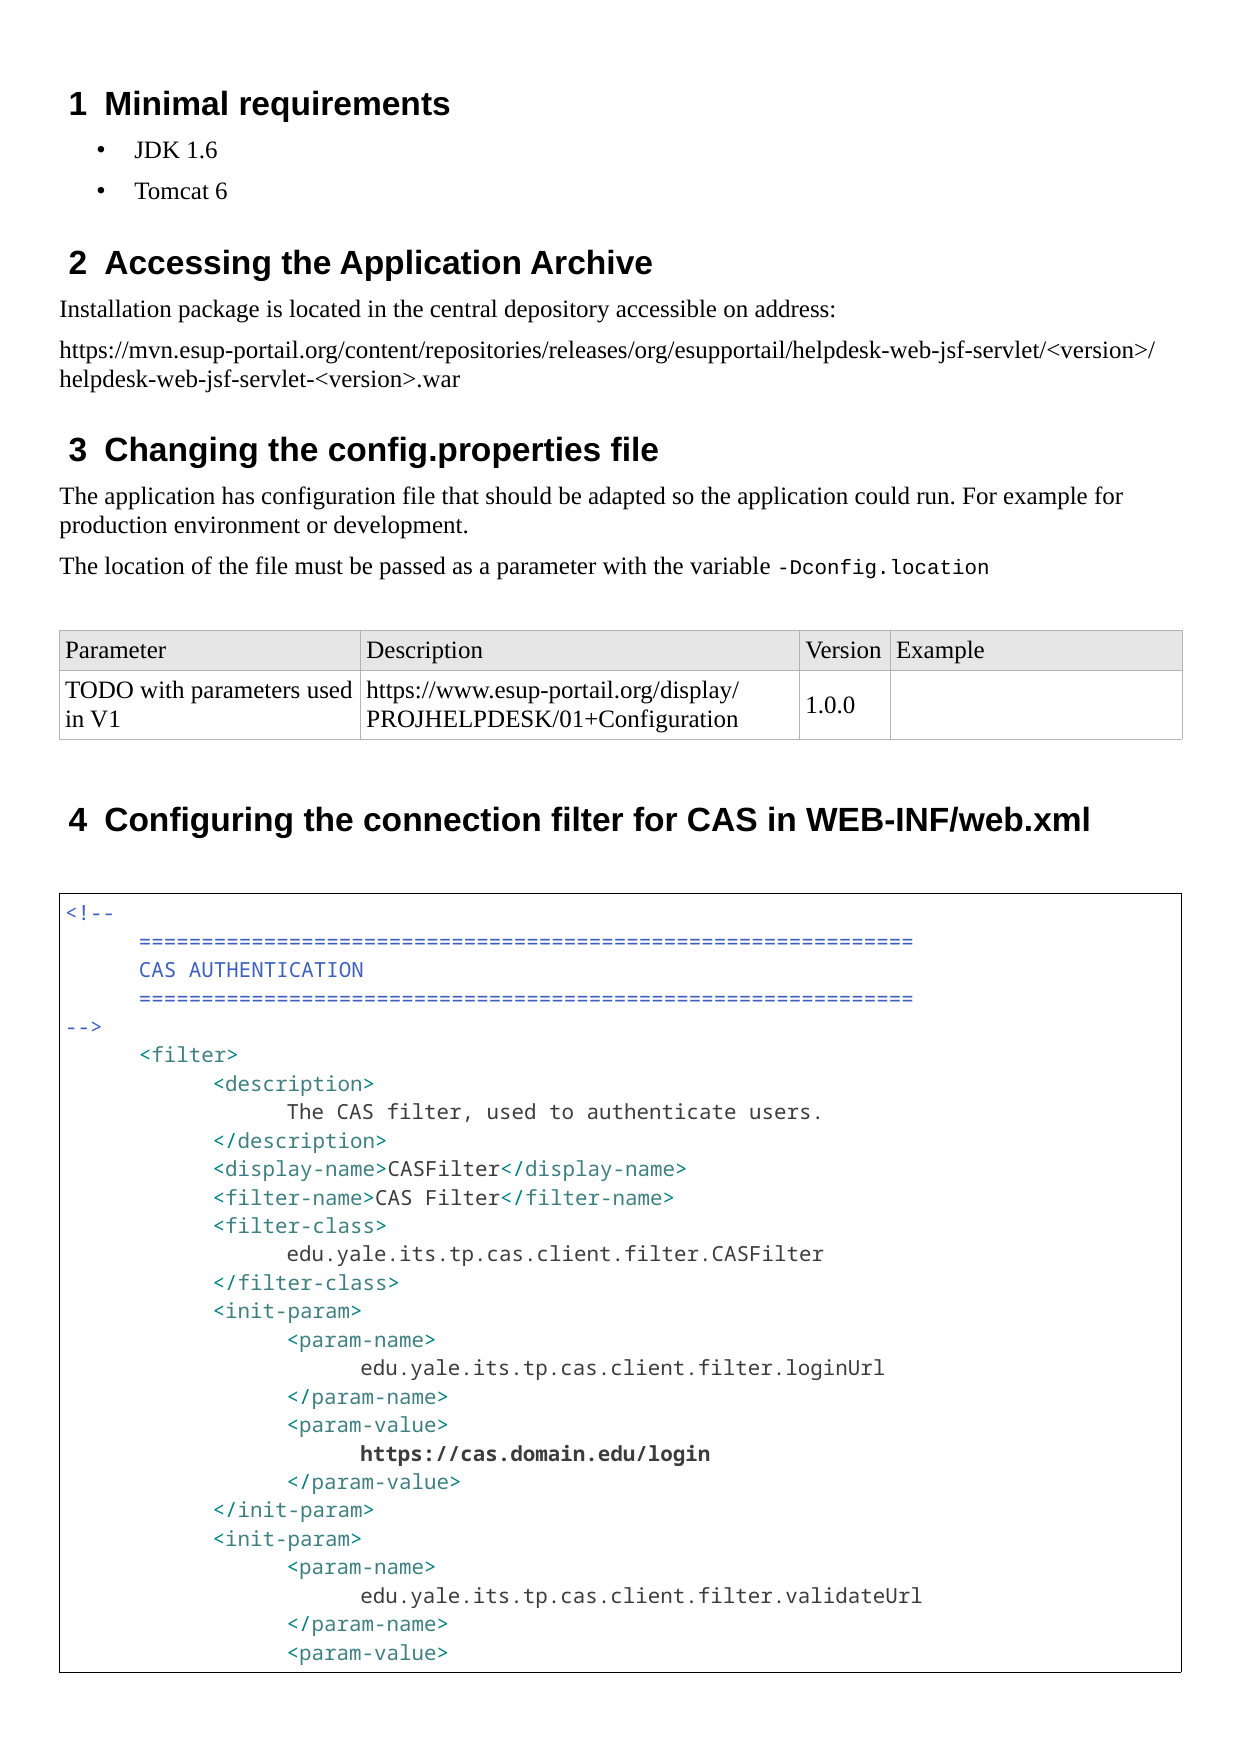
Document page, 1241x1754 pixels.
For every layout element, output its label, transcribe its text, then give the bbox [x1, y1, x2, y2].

table_cell TODO with parameters used in V1 [60, 671, 360, 739]
table_cell 1.0.0 [800, 671, 890, 739]
text Installation package is located in the central depository accessible on address: [59, 294, 1181, 323]
table_header Parameter [60, 631, 360, 670]
subtitle Changing the config.properties file [59, 430, 1181, 469]
text The location of the file must be passed as a parameter with the variable -Dconfig.location [59, 551, 1181, 581]
list Tomcat 6 [97, 176, 1181, 205]
list JDK 1.6 [97, 135, 1181, 164]
subtitle Configuring the connection filter for CAS in WEB-INF/web.xml [59, 800, 1181, 839]
table_cell [891, 671, 1182, 739]
table_header <!-- ============================================================== CAS AUTHENTICATION ============================================================== --> <filter> <description> The CAS filter, used to authenticate users. </description> <display-name>CASFilter</display-name> <filter-name>CAS Filter</filter-name> <filter-class> edu.yale.its.tp.cas.client.filter.CASFilter </filter-class> <init-param> <param-name> edu.yale.its.tp.cas.client.filter.loginUrl </param-name> <param-value> https://cas.domain.edu/login </param-value> </init-param> <init-param> <param-name> edu.yale.its.tp.cas.client.filter.validateUrl </param-name> <param-value> [60, 894, 1181, 1672]
text https://mvn.esup-portail.org/content/repositories/releases/org/esupportail/helpdesk-web-jsf-servlet/<version>/helpdesk-web-jsf-servlet-<version>.war [59, 335, 1181, 393]
table_header Version [800, 631, 890, 670]
subtitle Accessing the Application Archive [59, 243, 1181, 281]
table_header Description [361, 631, 799, 670]
table_header Example [891, 631, 1182, 670]
text The application has configuration file that should be adapted so the application could run. For example for production environment or development. [59, 481, 1181, 539]
subtitle Minimal requirements [59, 84, 1181, 123]
table_cell https://www.esup-portail.org/display/PROJHELPDESK/01+Configuration [361, 671, 799, 739]
